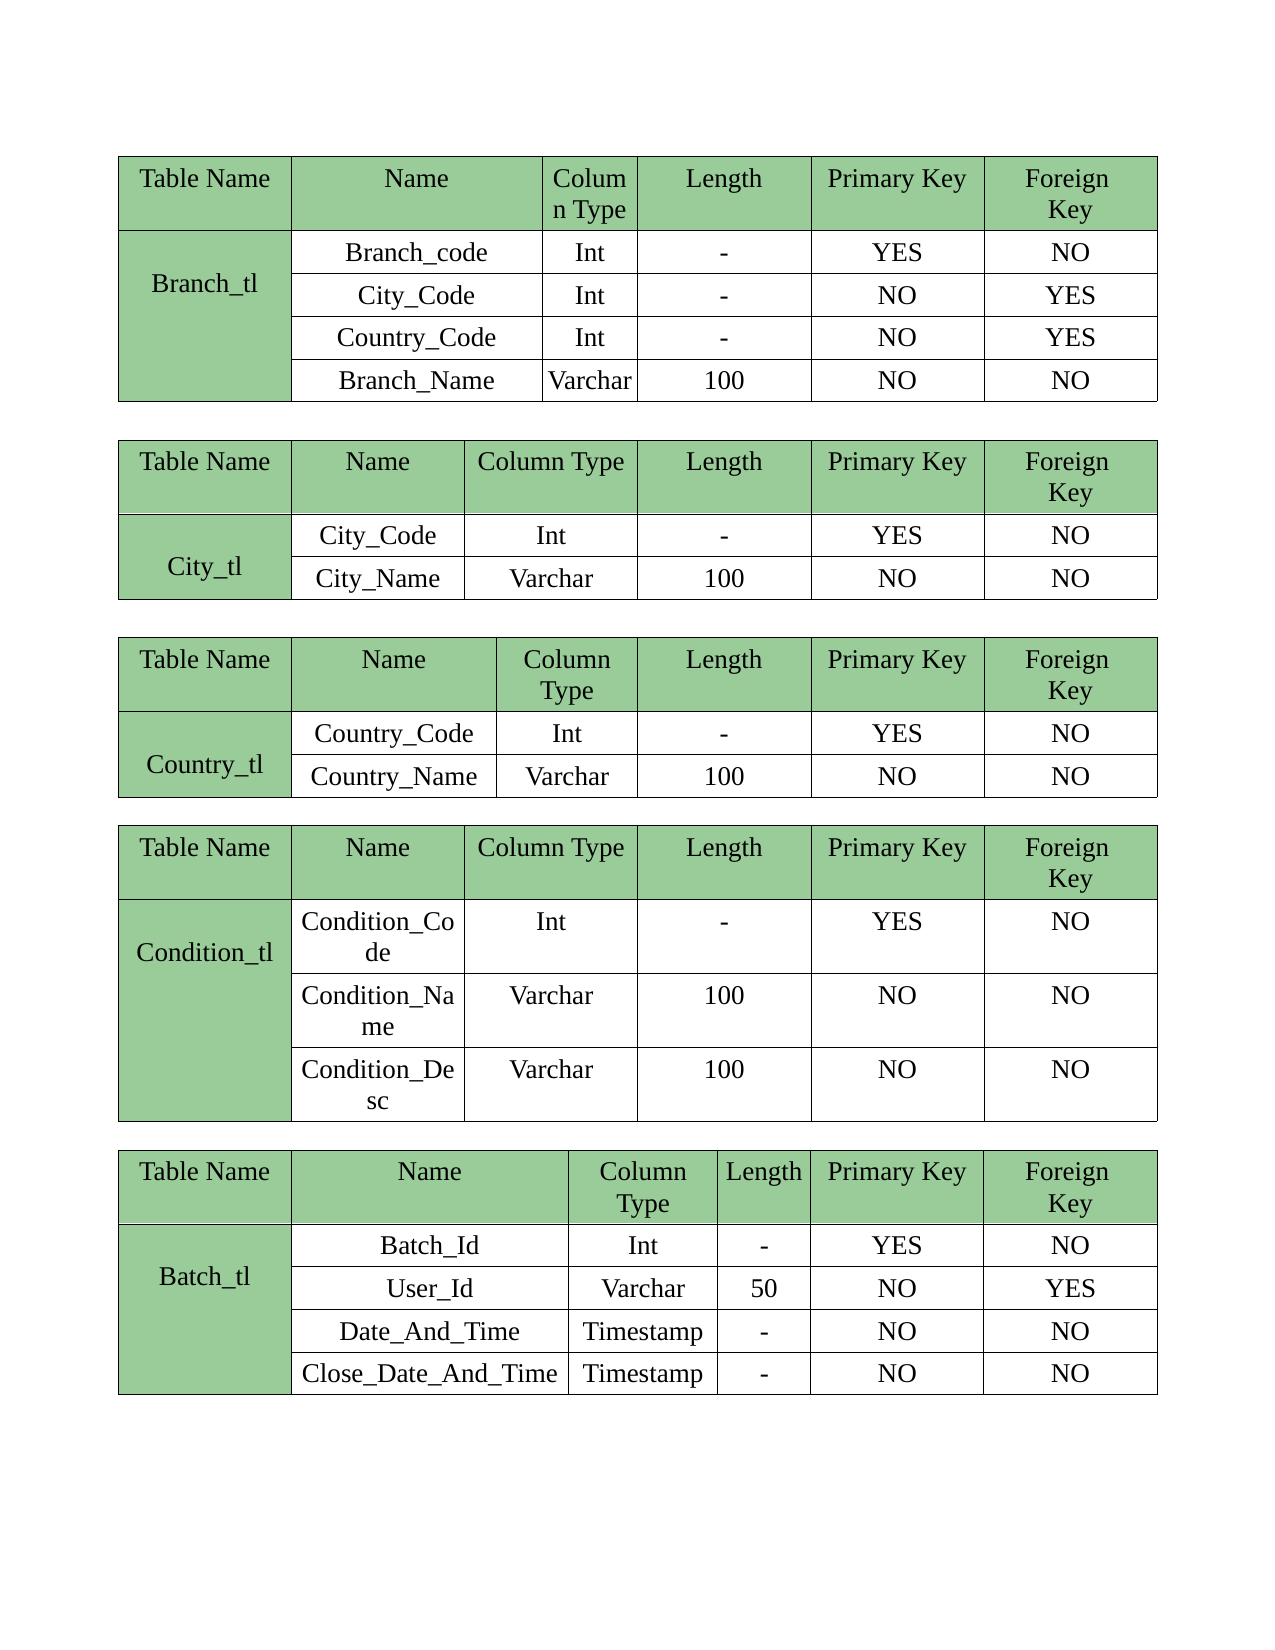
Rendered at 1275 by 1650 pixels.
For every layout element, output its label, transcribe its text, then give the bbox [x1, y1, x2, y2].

table_header Foreign Key [985, 157, 1157, 230]
table_header Column Type [497, 638, 637, 711]
table_cell City_Code [292, 515, 464, 556]
table_header Length [638, 157, 811, 230]
table_header Foreign Key [985, 638, 1157, 711]
table_header Column Type [465, 441, 637, 513]
table_cell - [638, 712, 811, 754]
table_header Length [638, 638, 811, 711]
table_cell NO [812, 274, 984, 316]
table_cell 100 [638, 360, 811, 401]
table_cell Close_Date_And_Time [292, 1353, 568, 1394]
table_cell City_Name [292, 557, 464, 599]
table_cell - [638, 900, 811, 973]
table_cell NO [985, 360, 1157, 401]
table_cell NO [985, 557, 1157, 599]
table_cell Branch_tl [119, 231, 291, 401]
table_cell Condition_Name [292, 974, 464, 1047]
table_cell NO [985, 231, 1157, 273]
table_cell Int [543, 231, 637, 273]
table_header Name [292, 1151, 568, 1223]
table_cell - [718, 1225, 810, 1266]
table_cell Int [497, 712, 637, 754]
table_header Primary Key [812, 441, 984, 513]
table_cell NO [811, 1310, 983, 1352]
table_cell NO [985, 712, 1157, 754]
table_cell YES [812, 900, 984, 973]
table_cell Condition_Code [292, 900, 464, 973]
table_cell Country_tl [119, 712, 291, 797]
table_cell YES [984, 1267, 1157, 1309]
table_cell Int [465, 900, 637, 973]
table_cell Varchar [569, 1267, 717, 1309]
table_header Length [718, 1151, 810, 1223]
table_header Name [292, 638, 496, 711]
table_cell NO [984, 1310, 1157, 1352]
table_cell User_Id [292, 1267, 568, 1309]
table_cell City_tl [119, 515, 291, 599]
table_cell - [638, 231, 811, 273]
table_cell NO [812, 557, 984, 599]
table_cell NO [985, 755, 1157, 797]
table_cell Int [569, 1225, 717, 1266]
table_header Foreign Key [984, 1151, 1157, 1223]
table_header Name [292, 441, 464, 513]
table_cell YES [812, 712, 984, 754]
table_header Table Name [119, 157, 291, 230]
table_cell Condition_Desc [292, 1048, 464, 1121]
table_header Foreign Key [985, 441, 1157, 513]
table_cell NO [984, 1353, 1157, 1394]
table_header Primary Key [812, 638, 984, 711]
table_header Primary Key [811, 1151, 983, 1223]
table_cell Country_Code [292, 712, 496, 754]
table_cell NO [811, 1353, 983, 1394]
table_cell Batch_Id [292, 1225, 568, 1266]
table_cell NO [812, 974, 984, 1047]
table_header Name [292, 826, 464, 899]
table_cell - [638, 274, 811, 316]
table_header Primary Key [812, 157, 984, 230]
table_cell City_Code [292, 274, 542, 316]
table_header Column Type [465, 826, 637, 899]
table_cell 100 [638, 974, 811, 1047]
table_cell YES [812, 231, 984, 273]
table_cell Varchar [543, 360, 637, 401]
table_cell NO [985, 974, 1157, 1047]
table_cell Varchar [465, 974, 637, 1047]
table_cell 100 [638, 557, 811, 599]
table_header Table Name [119, 441, 291, 513]
table_cell Int [543, 317, 637, 358]
table_header Table Name [119, 826, 291, 899]
table_cell Int [465, 515, 637, 556]
table_cell 100 [638, 1048, 811, 1121]
table_cell Date_And_Time [292, 1310, 568, 1352]
table_cell NO [812, 1048, 984, 1121]
table_cell NO [985, 900, 1157, 973]
table_cell Timestamp [569, 1310, 717, 1352]
table_cell Timestamp [569, 1353, 717, 1394]
table_header Length [638, 441, 811, 513]
table_cell Int [543, 274, 637, 316]
table_cell - [638, 317, 811, 358]
table_cell NO [811, 1267, 983, 1309]
table_cell YES [985, 317, 1157, 358]
table_cell Country_Name [292, 755, 496, 797]
table_cell NO [985, 515, 1157, 556]
table_cell 100 [638, 755, 811, 797]
table_cell NO [812, 317, 984, 358]
table_cell - [638, 515, 811, 556]
table_cell NO [812, 360, 984, 401]
table_cell YES [985, 274, 1157, 316]
table_cell Country_Code [292, 317, 542, 358]
table_cell Branch_code [292, 231, 542, 273]
table_header Column Type [569, 1151, 717, 1223]
table_cell Batch_tl [119, 1225, 291, 1394]
table_header Table Name [119, 1151, 291, 1223]
table_cell - [718, 1310, 810, 1352]
table_cell Varchar [497, 755, 637, 797]
table_header Primary Key [812, 826, 984, 899]
table_cell Varchar [465, 1048, 637, 1121]
table_header Table Name [119, 638, 291, 711]
table_header Column Type [543, 157, 637, 230]
table_cell YES [811, 1225, 983, 1266]
table_cell NO [812, 755, 984, 797]
table_header Length [638, 826, 811, 899]
table_cell NO [985, 1048, 1157, 1121]
table_cell YES [812, 515, 984, 556]
table_header Foreign Key [985, 826, 1157, 899]
table_cell NO [984, 1225, 1157, 1266]
table_cell - [718, 1353, 810, 1394]
table_cell Condition_tl [119, 900, 291, 1121]
table_header Name [292, 157, 542, 230]
table_cell Varchar [465, 557, 637, 599]
table_cell 50 [718, 1267, 810, 1309]
table_cell Branch_Name [292, 360, 542, 401]
